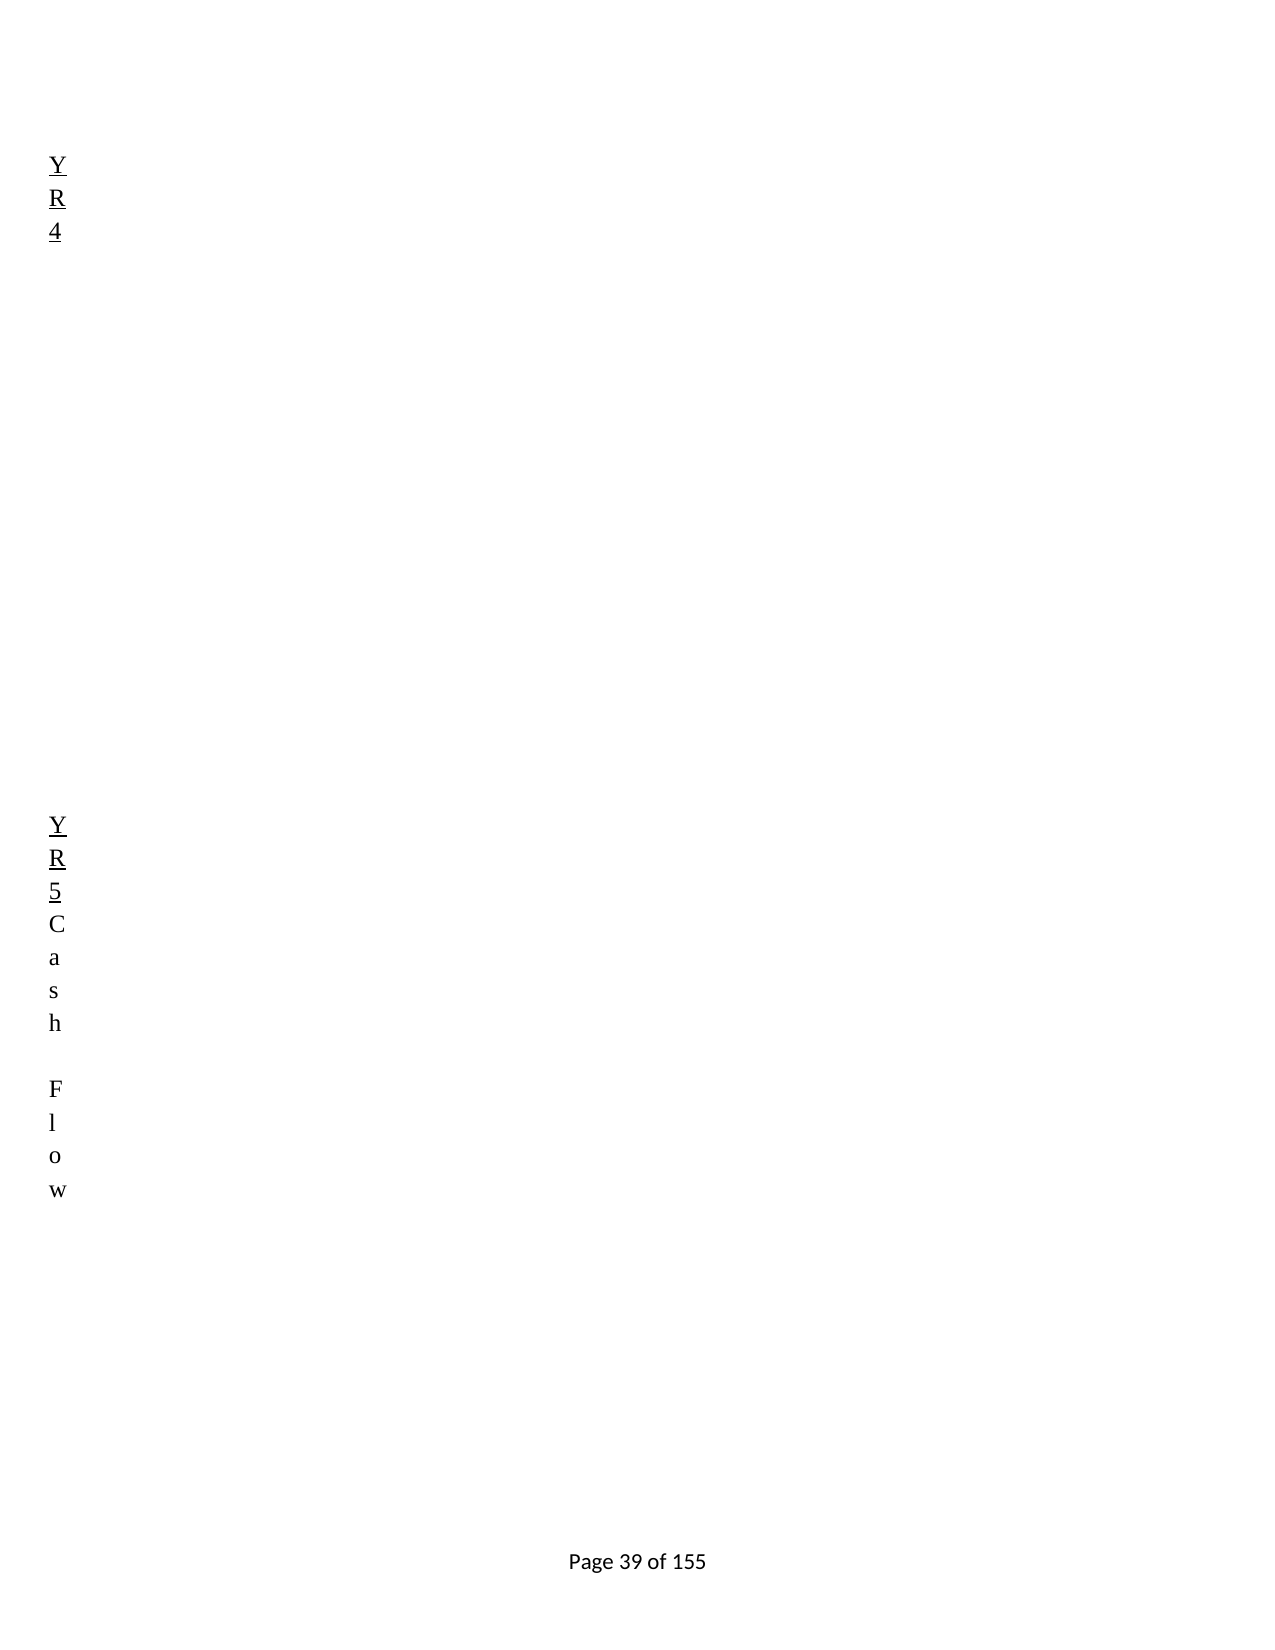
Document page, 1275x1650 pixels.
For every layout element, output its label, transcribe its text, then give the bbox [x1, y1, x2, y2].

table_cell [295, 150, 551, 1499]
table_cell [551, 150, 808, 1499]
table_cell [1066, 150, 1275, 1499]
table_cell [809, 150, 1066, 1499]
table_cell YR4 YR5 Cash Flow [38, 150, 294, 1499]
